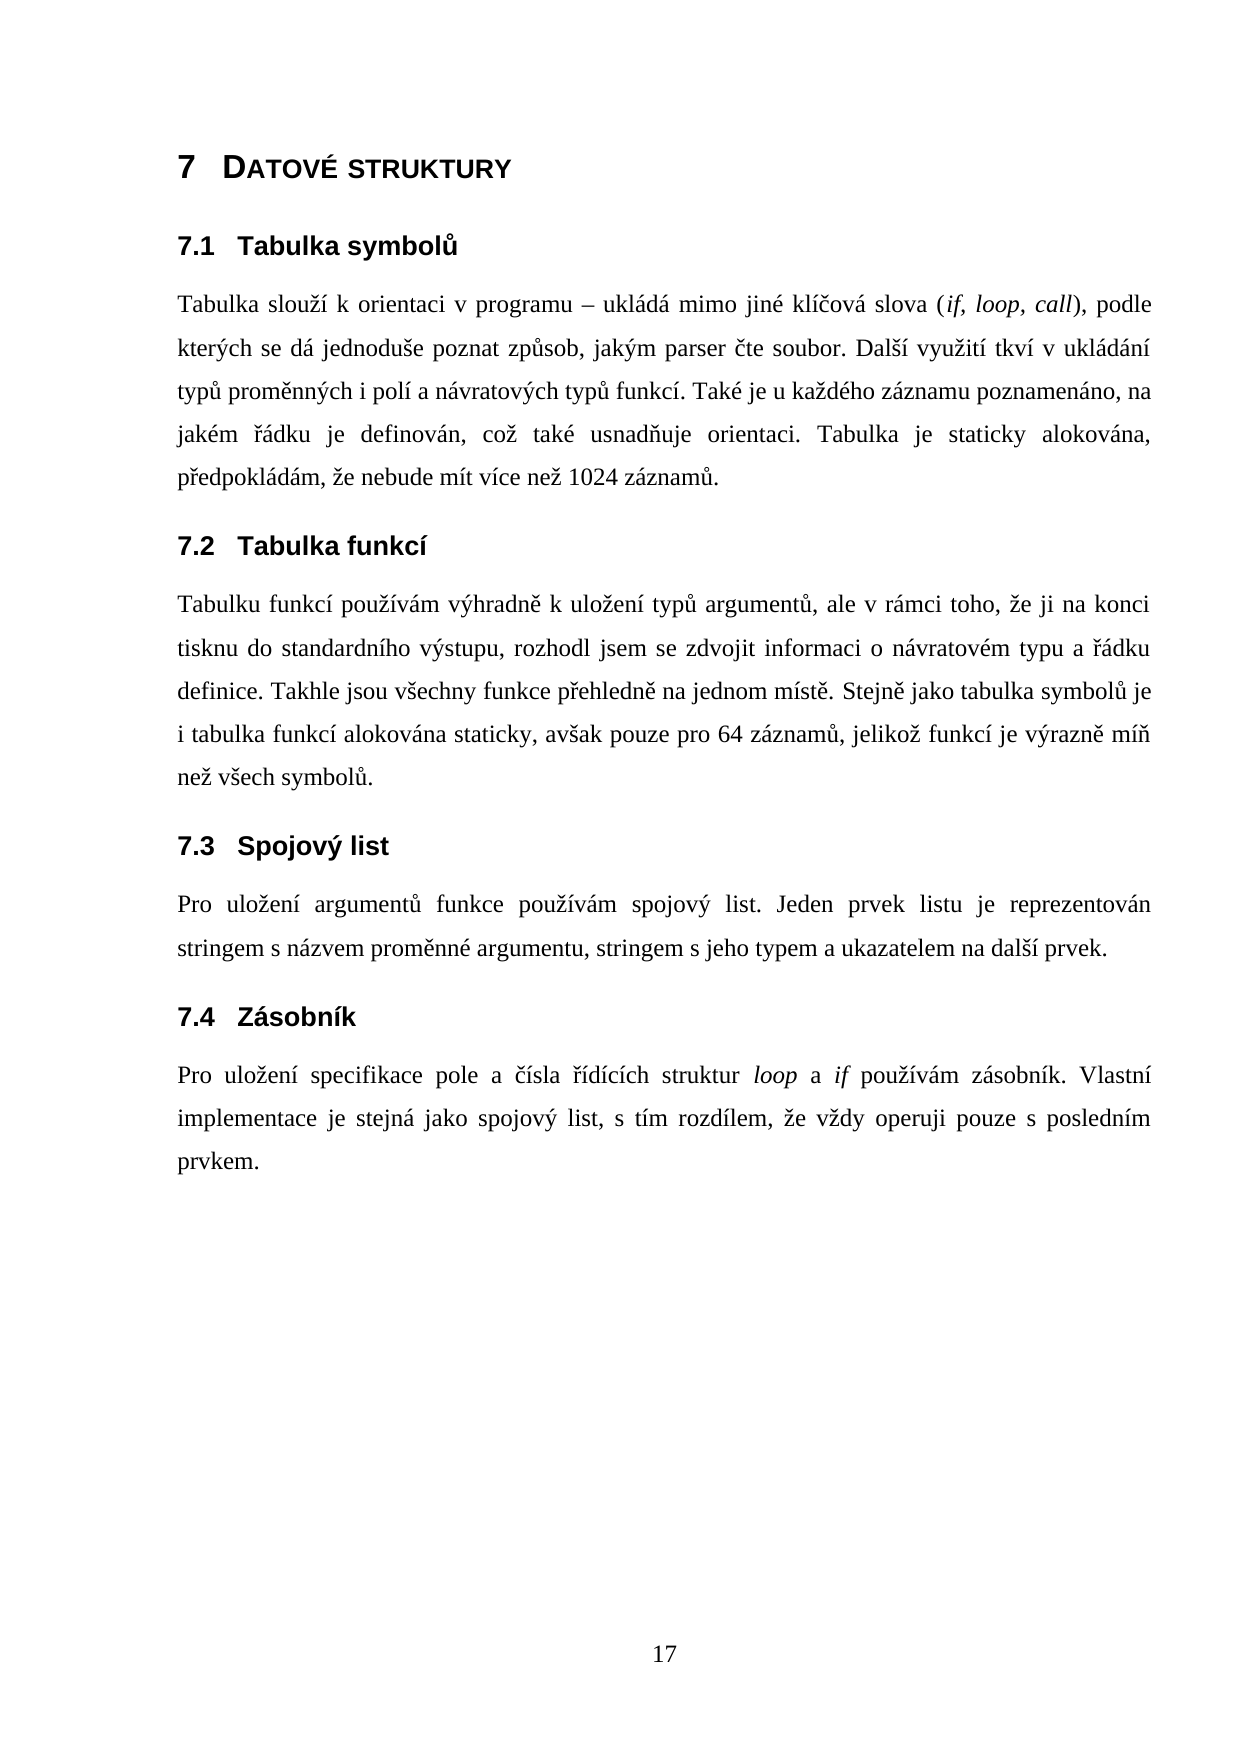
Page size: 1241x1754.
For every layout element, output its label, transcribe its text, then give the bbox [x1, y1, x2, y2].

subtitle Datové struktury [177, 148, 1152, 186]
text Tabulku funkcí používám výhradně k uložení typů argumentů, ale v rámci toho, že ji na konci tisknu do standardního výstupu, rozhodl jsem se zdvojit informaci o návratovém typu a řádku definice. Takhle jsou všechny funkce přehledně na jednom místě. Stejně jako tabulka symbolů je i tabulka funkcí alokována staticky, avšak pouze pro 64 záznamů, jelikož funkcí je výrazně míň než všech symbolů. [177, 589, 1152, 791]
text Tabulka slouží k orientaci v programu – ukládá mimo jiné klíčová slova (if, loop, call), podle kterých se dá jednoduše poznat způsob, jakým parser čte soubor. Další využití tkví v ukládání typů proměnných i polí a návratových typů funkcí. Také je u každého záznamu poznamenáno, na jakém řádku je definován, což také usnadňuje orientaci. Tabulka je staticky alokována, předpokládám, že nebude mít více než 1024 záznamů. [177, 289, 1152, 491]
text Pro uložení specifikace pole a čísla řídících struktur loop a if používám zásobník. Vlastní implementace je stejná jako spojový list, s tím rozdílem, že vždy operuji pouze s posledním prvkem. [177, 1060, 1152, 1175]
text Pro uložení argumentů funkce používám spojový list. Jeden prvek listu je reprezentován stringem s názvem proměnné argumentu, stringem s jeho typem a ukazatelem na další prvek. [177, 889, 1152, 961]
subtitle Tabulka symbolů [177, 230, 1152, 261]
subtitle Tabulka funkcí [177, 530, 1152, 561]
subtitle Zásobník [177, 1001, 1152, 1032]
subtitle Spojový list [177, 830, 1152, 861]
